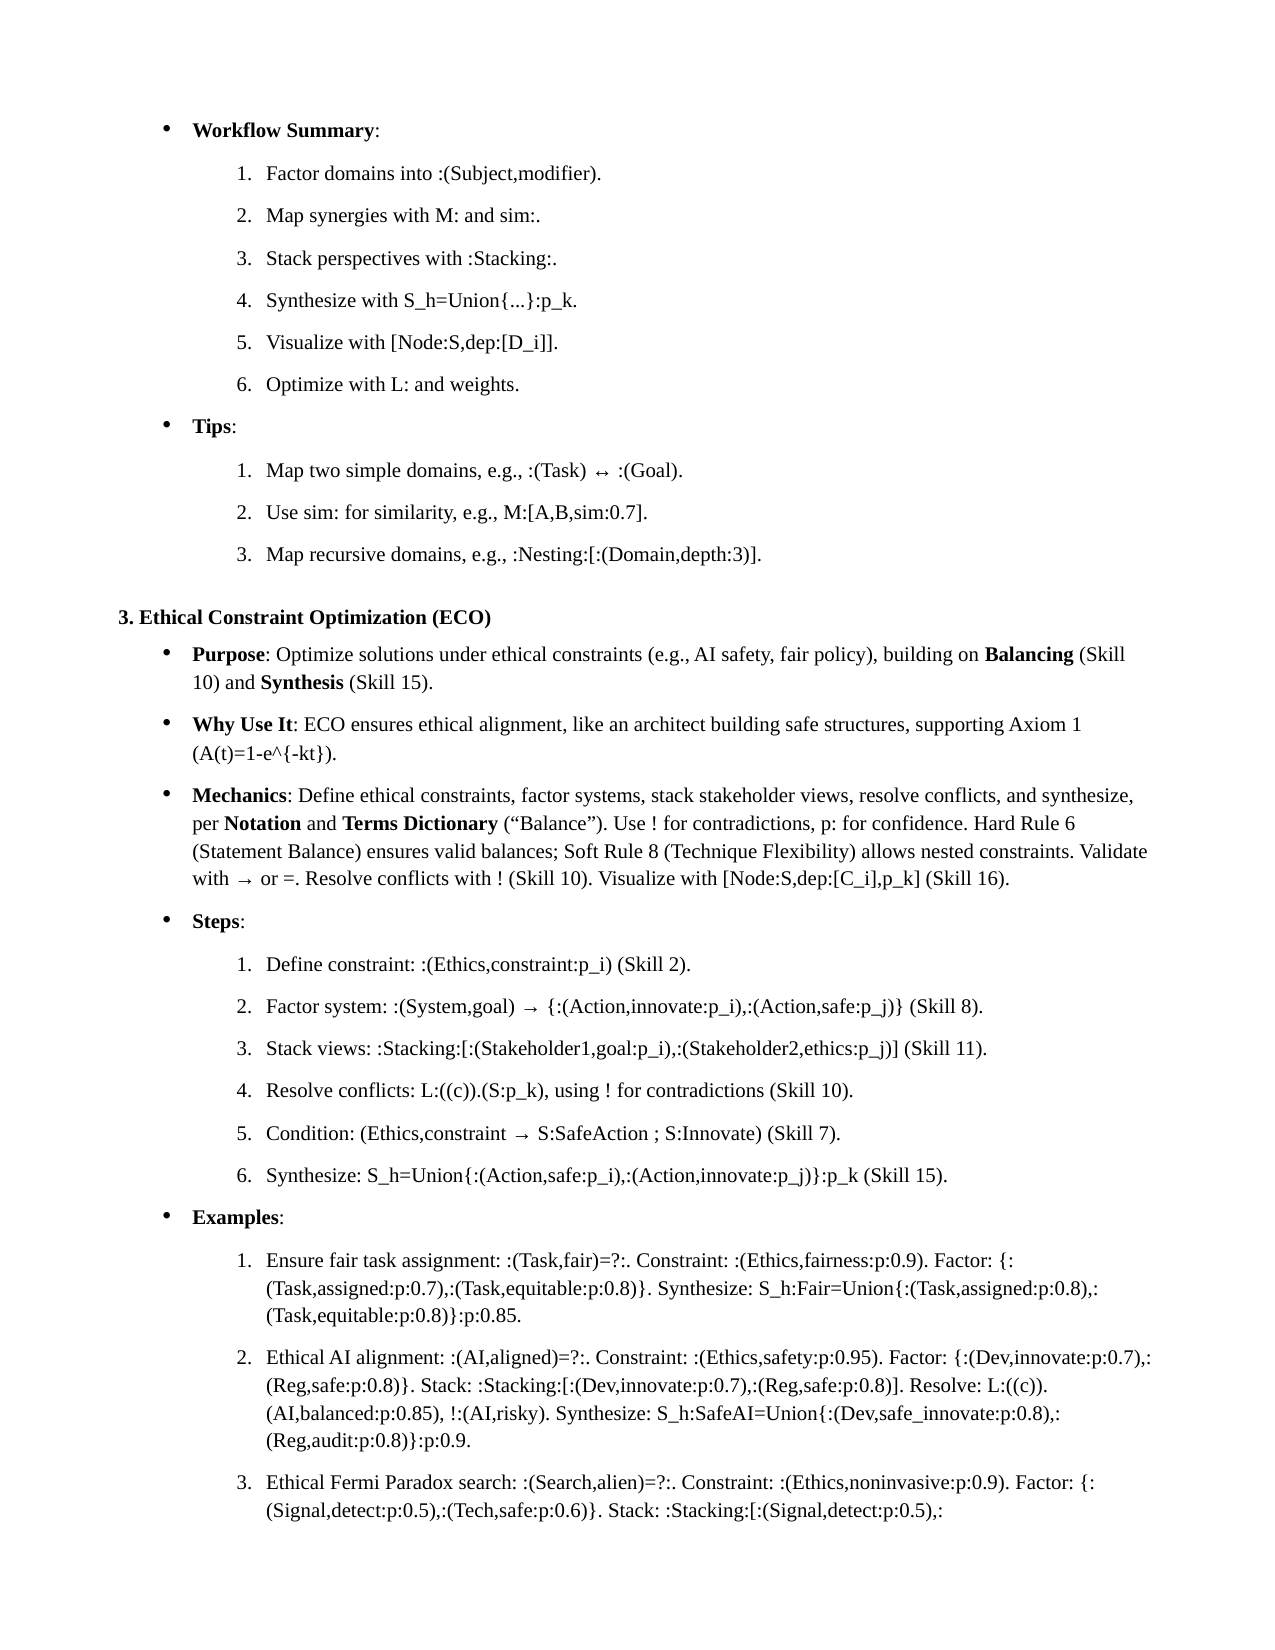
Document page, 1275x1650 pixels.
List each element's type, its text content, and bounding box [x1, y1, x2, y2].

list Steps: [162, 908, 1157, 933]
list Synthesize: S_h=Union{:(Action,safe:p_i),:(Action,innovate:p_j)}:p_k (Skill 15). [236, 1163, 1157, 1187]
list Ensure fair task assignment: :(Task,fair)=?:. Constraint: :(Ethics,fairness:p:0.9). Factor: {:(Task,assigned:p:0.7),:(Task,equitable:p:0.8)}. Synthesize: S_h:Fair=Union{:(Task,assigned:p:0.8),:(Task,equitable:p:0.8)}:p:0.85. [236, 1248, 1157, 1327]
list Condition: (Ethics,constraint → S:SafeAction ; S:Innovate) (Skill 7). [236, 1120, 1157, 1144]
list Examples: [162, 1205, 1157, 1230]
list Map recursive domains, e.g., :Nesting:[:(Domain,depth:3)]. [236, 542, 1157, 566]
list Ethical AI alignment: :(AI,aligned)=?:. Constraint: :(Ethics,safety:p:0.95). Factor: {:(Dev,innovate:p:0.7),:(Reg,safe:p:0.8)}. Stack: :Stacking:[:(Dev,innovate:p:0.7),:(Reg,safe:p:0.8)]. Resolve: L:((c)).(AI,balanced:p:0.85), !:(AI,risky). Synthesize: S_h:SafeAI=Union{:(Dev,safe_innovate:p:0.8),:(Reg,audit:p:0.8)}:p:0.9. [236, 1345, 1157, 1452]
list Stack perspectives with :Stacking:. [236, 246, 1157, 270]
subtitle 3. Ethical Constraint Optimization (ECO) [118, 605, 1157, 629]
list Optimize with L: and weights. [236, 372, 1157, 396]
list Synthesize with S_h=Union{...}:p_k. [236, 288, 1157, 312]
list Mechanics: Define ethical constraints, factor systems, stack stakeholder views, resolve conflicts, and synthesize, per Notation and Terms Dictionary (“Balance”). Use ! for contradictions, p: for confidence. Hard Rule 6 (Statement Balance) ensures valid balances; Soft Rule 8 (Technique Flexibility) allows nested constraints. Validate with → or =. Resolve conflicts with ! (Skill 10). Visualize with [Node:S,dep:[C_i],p_k] (Skill 16). [162, 783, 1157, 890]
list Map two simple domains, e.g., :(Task) ↔ :(Goal). [236, 457, 1157, 482]
list Map synergies with M: and sim:. [236, 203, 1157, 227]
list Factor system: :(System,goal) → {:(Action,innovate:p_i),:(Action,safe:p_j)} (Skill 8). [236, 994, 1157, 1018]
list Stack views: :Stacking:[:(Stakeholder1,goal:p_i),:(Stakeholder2,ethics:p_j)] (Skill 11). [236, 1036, 1157, 1060]
list Resolve conflicts: L:((c)).(S:p_k), using ! for contradictions (Skill 10). [236, 1078, 1157, 1102]
list Why Use It: ECO ensures ethical alignment, like an architect building safe structures, supporting Axiom 1 (A(t)=1-e^{-kt}). [162, 712, 1157, 764]
list Workflow Summary: [162, 118, 1157, 143]
list Visualize with [Node:S,dep:[D_i]]. [236, 330, 1157, 354]
list Factor domains into :(Subject,modifier). [236, 161, 1157, 185]
list Tips: [162, 414, 1157, 439]
list Ethical Fermi Paradox search: :(Search,alien)=?:. Constraint: :(Ethics,noninvasive:p:0.9). Factor: {:(Signal,detect:p:0.5),:(Tech,safe:p:0.6)}. Stack: :Stacking:[:(Signal,detect:p:0.5),: [236, 1470, 1157, 1522]
list Purpose: Optimize solutions under ethical constraints (e.g., AI safety, fair policy), building on Balancing (Skill 10) and Synthesis (Skill 15). [162, 641, 1157, 694]
list Use sim: for similarity, e.g., M:[A,B,sim:0.7]. [236, 500, 1157, 524]
list Define constraint: :(Ethics,constraint:p_i) (Skill 2). [236, 952, 1157, 976]
